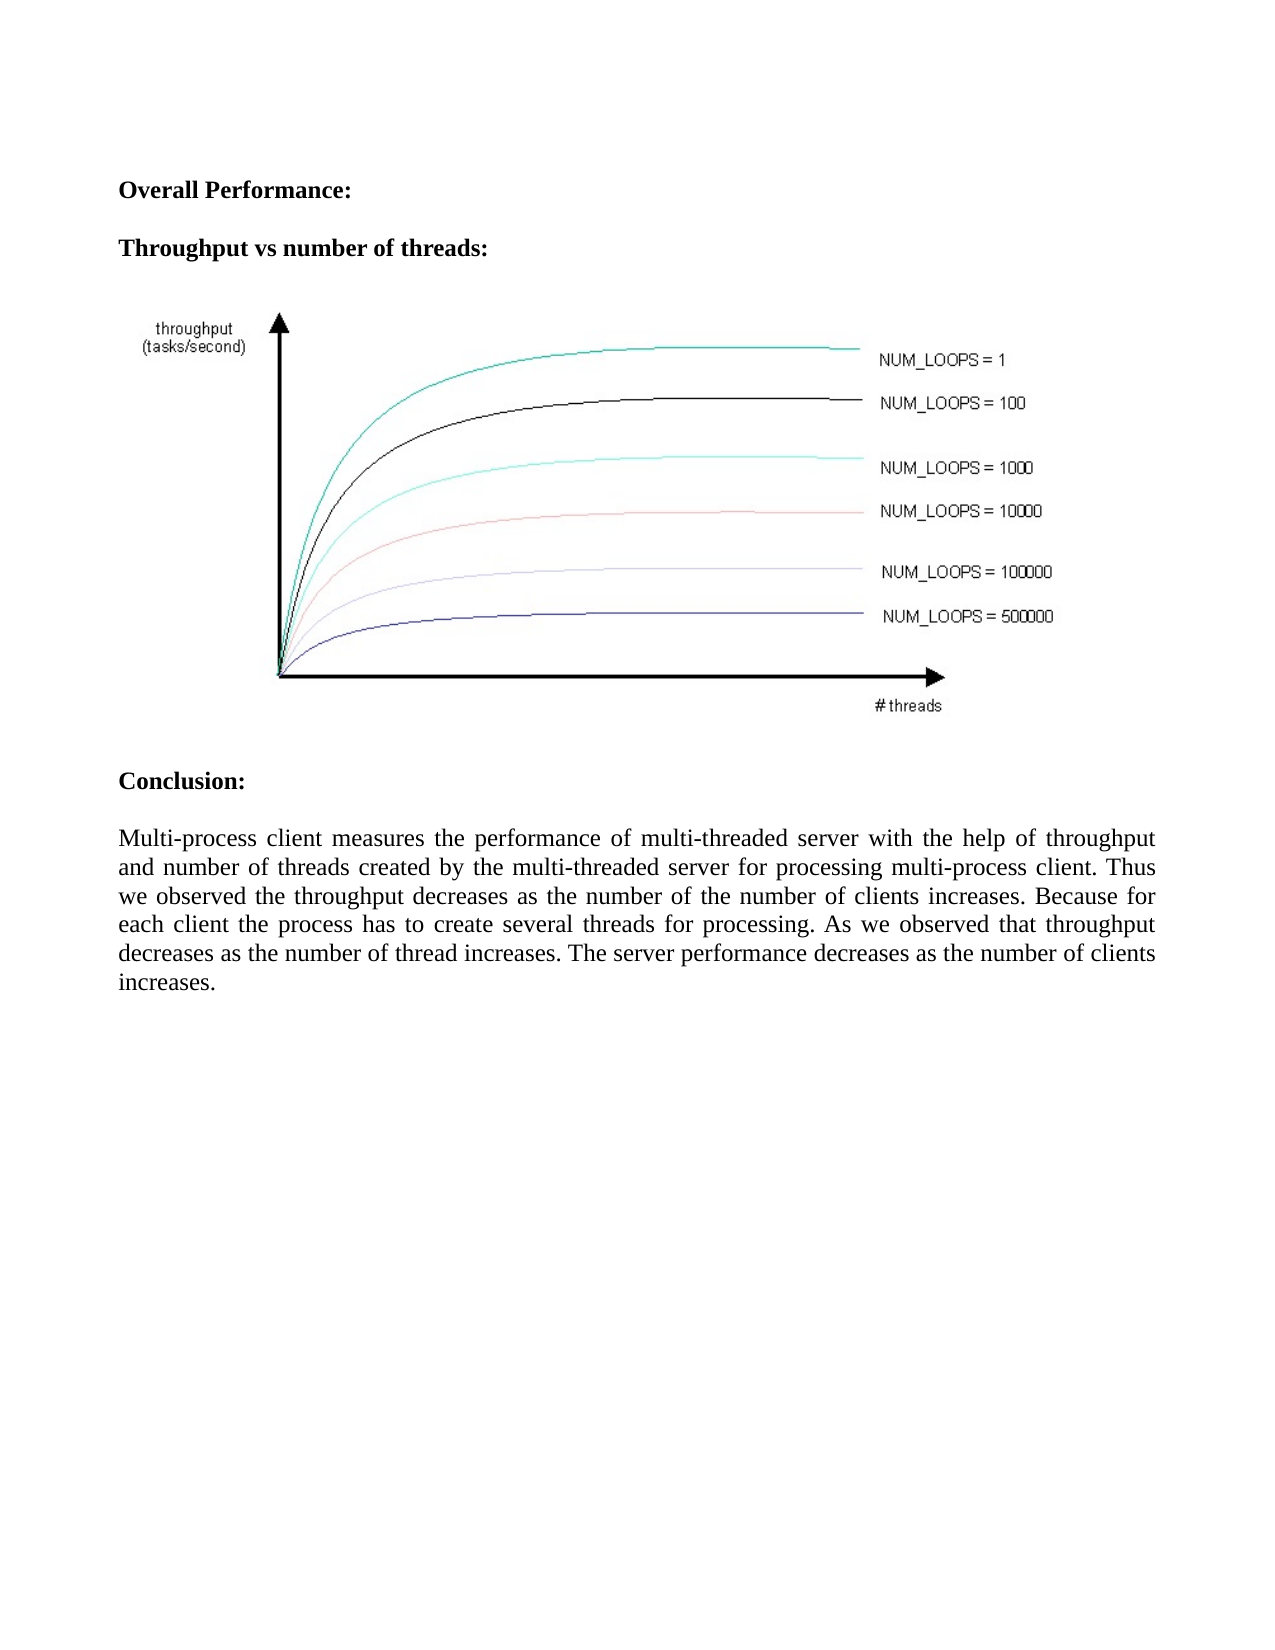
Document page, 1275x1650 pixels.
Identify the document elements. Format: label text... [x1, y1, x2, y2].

list Conclusion: [118, 766, 1157, 794]
list Overall Performance: [118, 176, 1157, 204]
picture [118, 290, 1157, 737]
list Throughput vs number of threads: [118, 233, 1157, 262]
list Multi-process client measures the performance of multi-threaded server with the help of throughput and number of threads created by the multi-threaded server for processing multi-process client. Thus we observed the throughput decreases as the number of the number of clients increases. Because for each client the process has to create several threads for processing. As we observed that throughput decreases as the number of thread increases. The server performance decreases as the number of clients increases. [118, 823, 1157, 996]
